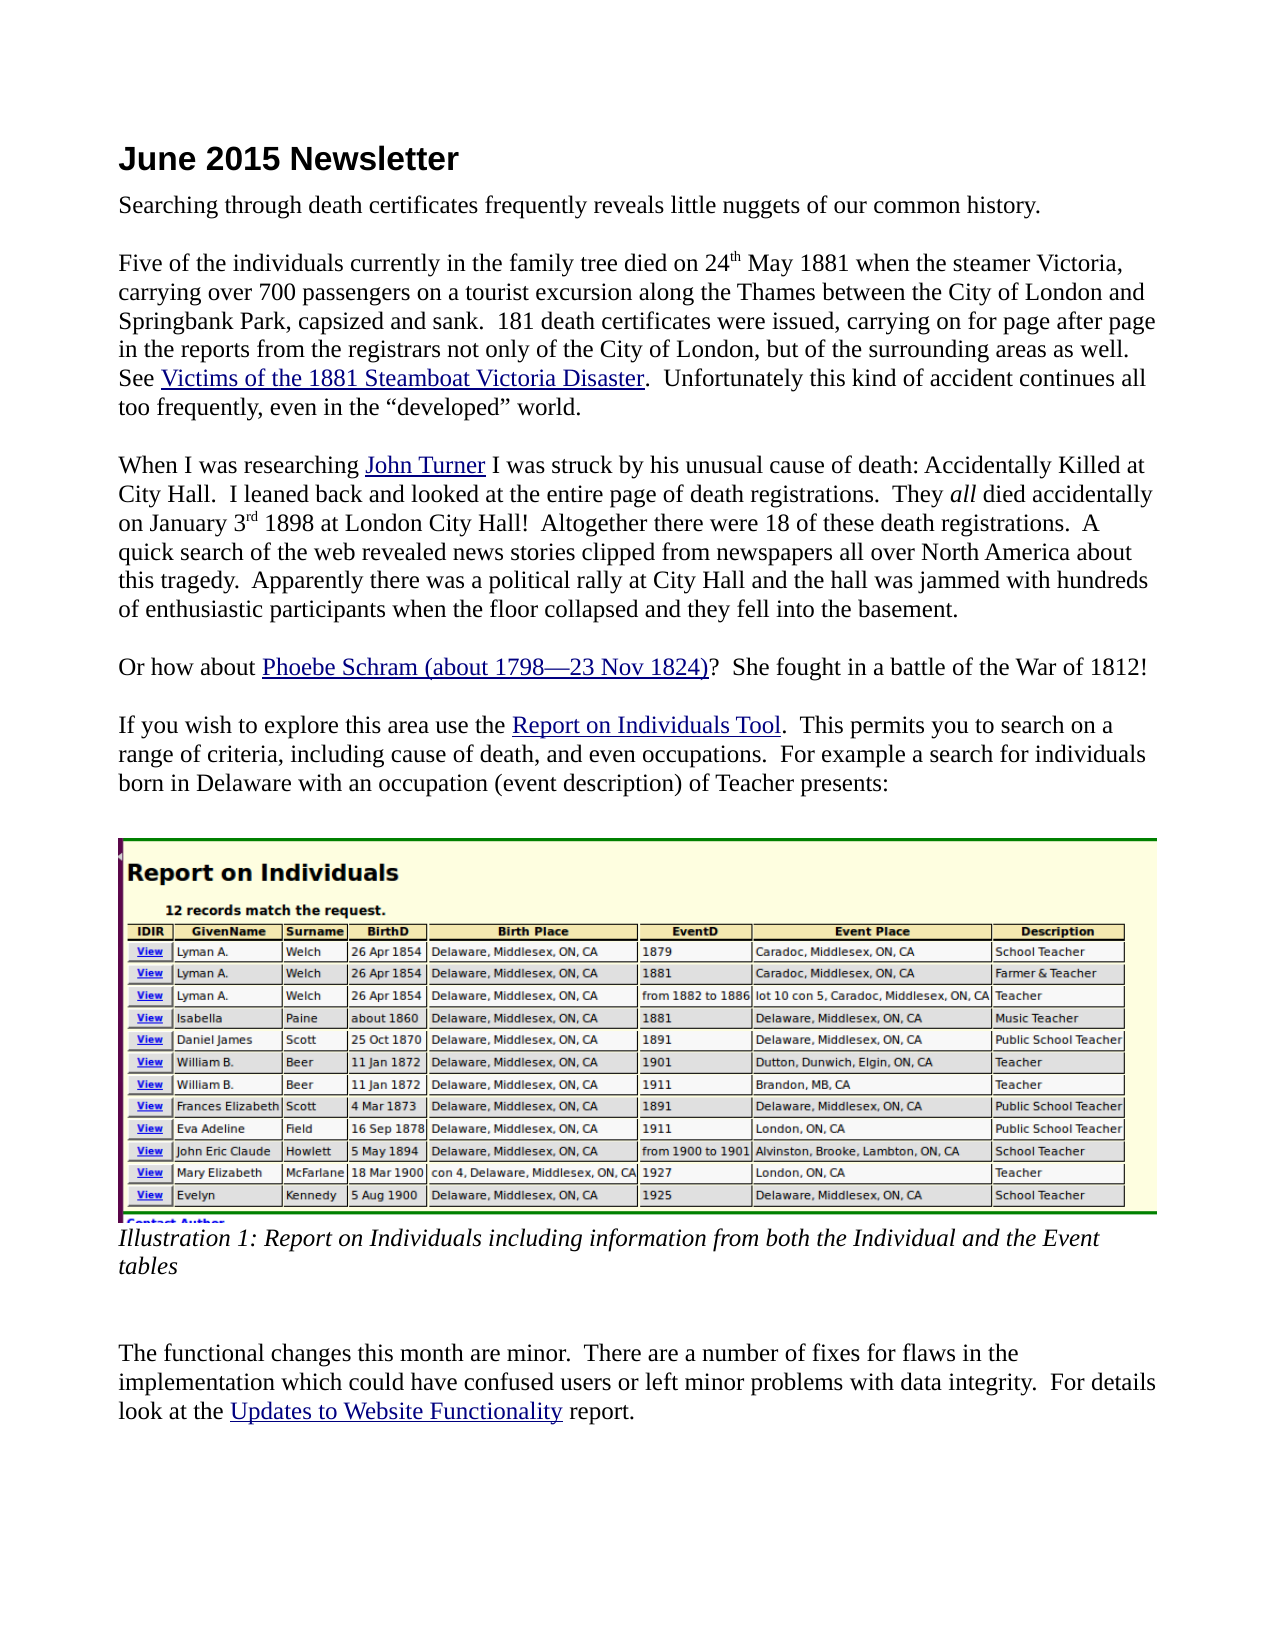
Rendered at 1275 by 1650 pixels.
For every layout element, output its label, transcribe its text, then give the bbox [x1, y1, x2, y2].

text Searching through death certificates frequently reveals little nuggets of our common history. [118, 190, 1157, 219]
picture [118, 838, 1157, 1223]
text Illustration 1: Report on Individuals including information from both the Individual and the Event tables [118, 1223, 1157, 1280]
text If you wish to explore this area use the Report on Individuals Tool. This permits you to search on a range of criteria, including cause of death, and even occupations. For example a search for individuals born in Delaware with an occupation (event description) of Teacher presents: [118, 711, 1157, 797]
text Or how about Phoebe Schram (about 1798—23 Nov 1824)? She fought in a battle of the War of 1812! [118, 652, 1157, 681]
subtitle June 2015 Newsletter [118, 139, 1157, 178]
text The functional changes this month are minor. There are a number of fixes for flaws in the implementation which could have confused users or left minor problems with data integrity. For details look at the Updates to Website Functionality report. [118, 1338, 1157, 1425]
text Five of the individuals currently in the family tree died on 24th May 1881 when the steamer Victoria, carrying over 700 passengers on a tourist excursion along the Thames between the City of London and Springbank Park, capsized and sank. 181 death certificates were issued, carrying on for page after page in the reports from the registrars not only of the City of London, but of the surrounding areas as well. See Victims of the 1881 Steamboat Victoria Disaster. Unfortunately this kind of accident continues all too frequently, even in the “developed” world. [118, 248, 1157, 421]
text When I was researching John Turner I was struck by his unusual cause of death: Accidentally Killed at City Hall. I leaned back and looked at the entire page of death registrations. They all died accidentally on January 3rd 1898 at London City Hall! Altogether there were 18 of these death registrations. A quick search of the web revealed news stories clipped from newspapers all over North America about this tragedy. Apparently there was a political rally at City Hall and the hall was jammed with hundreds of enthusiastic participants when the floor collapsed and they fell into the basement. [118, 450, 1157, 623]
